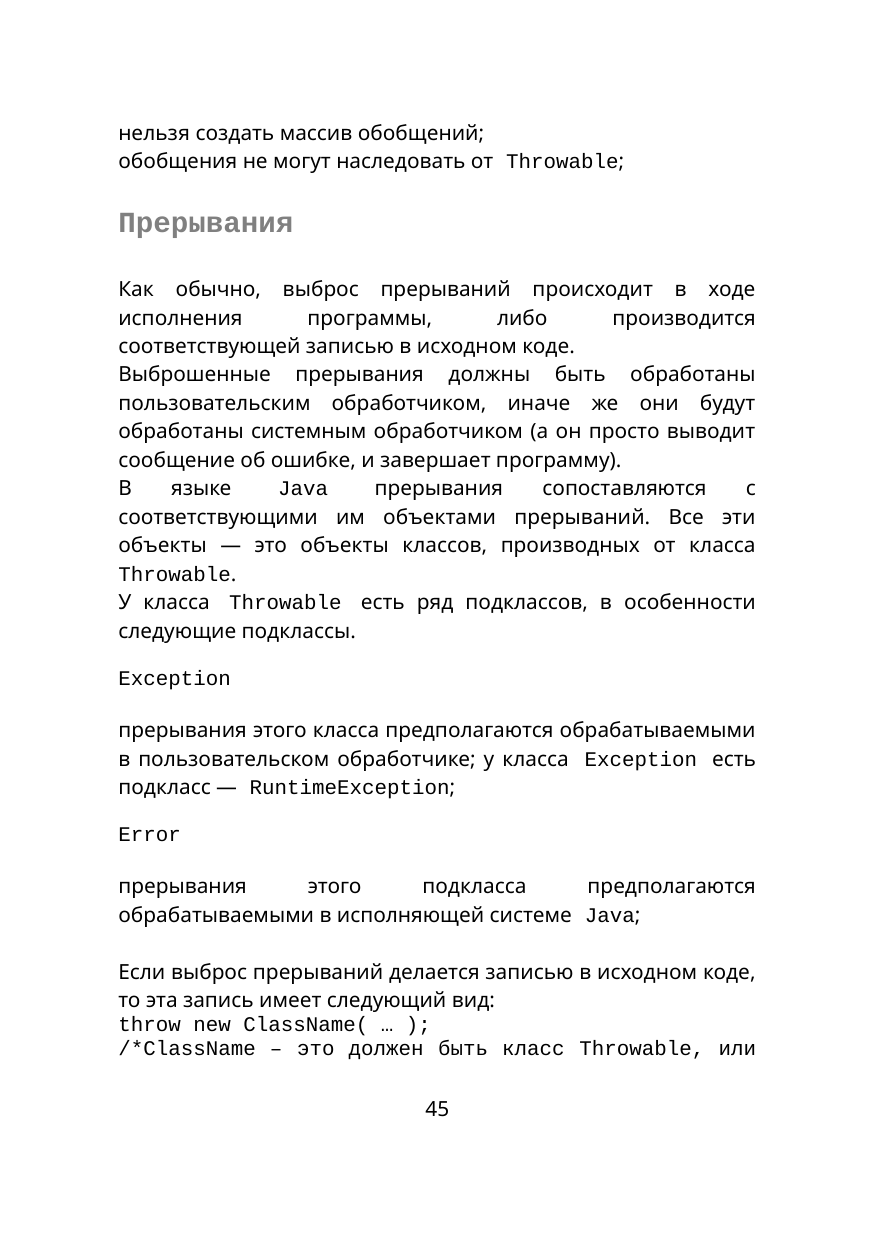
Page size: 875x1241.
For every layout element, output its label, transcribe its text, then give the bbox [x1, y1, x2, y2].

text прерывания этого подкласса предполагаются обрабатываемыми в исполняющей системе Java; [118, 872, 756, 929]
text У класса Throwable есть ряд подклассов, в особенности следующие подклассы. [118, 587, 756, 644]
text Прерывания [118, 208, 756, 241]
text прерывания этого класса предполагаются обрабатываемыми в пользовательском обработчике; у класса Exception есть подкласс — RuntimeException; [118, 715, 756, 801]
text В языке Java прерывания сопоставляются с соответствующими им объектами прерываний. Все эти объекты — это объекты классов, производных от класса Throwable. [118, 473, 756, 587]
text throw new ClassName( … ); [118, 1014, 756, 1038]
text обобщения не могут наследовать от Throwable; [118, 147, 756, 175]
text Error [118, 824, 756, 848]
text /*ClassName – это должен быть класс Throwable, или [118, 1038, 756, 1061]
text Exception [118, 668, 756, 692]
text Если выброс прерываний делается записью в исходном коде, то эта запись имеет следующий вид: [118, 957, 756, 1014]
text нельзя создать массив обобщений; [118, 118, 756, 147]
text Как обычно, выброс прерываний происходит в ходе исполнения программы, либо производится соответствующей записью в исходном коде. [118, 274, 756, 359]
text Выброшенные прерывания должны быть обработаны пользовательским обработчиком, иначе же они будут обработаны системным обработчиком (а он просто выводит сообщение об ошибке, и завершает программу). [118, 359, 756, 473]
